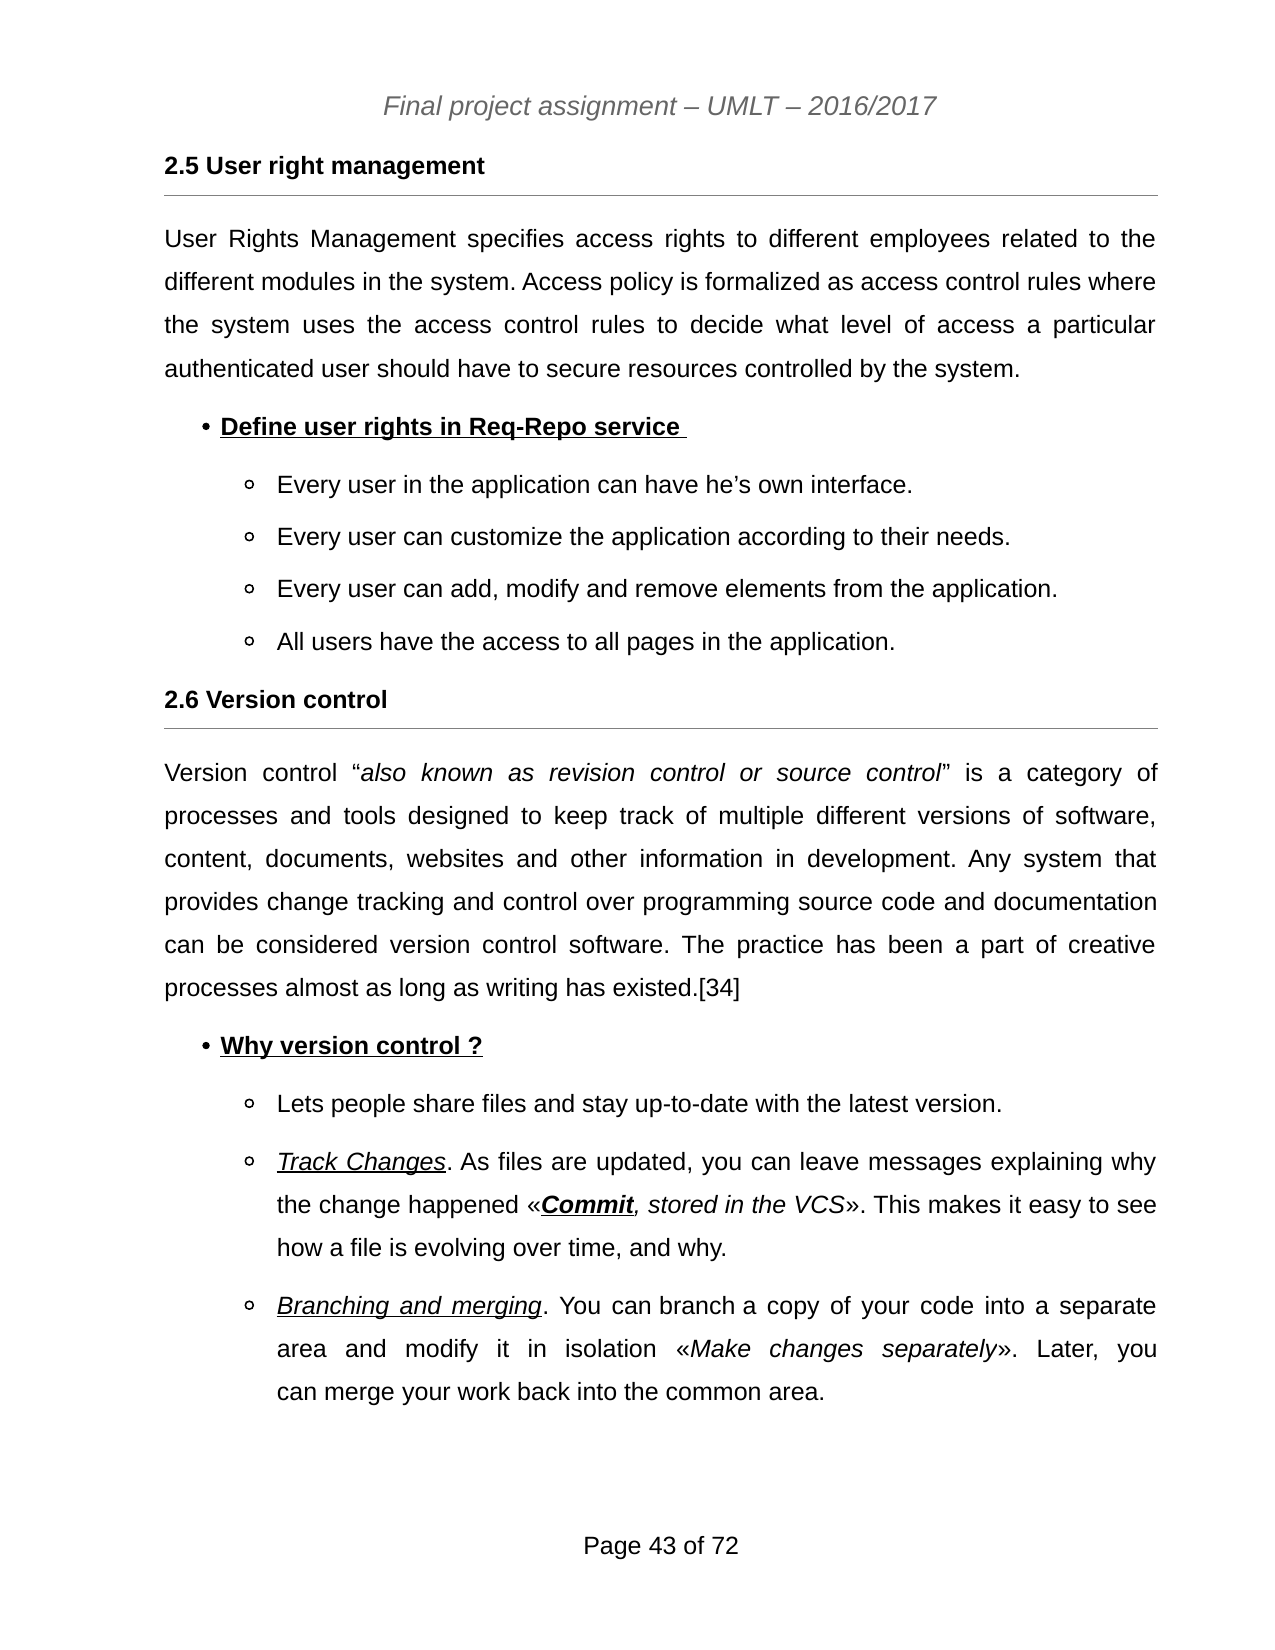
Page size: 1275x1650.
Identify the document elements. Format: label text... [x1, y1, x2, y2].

list Every user can customize the application according to their needs. [239, 522, 1158, 551]
list All users have the access to all pages in the application. [239, 626, 1158, 655]
list Every user can add, modify and remove elements from the application. [239, 574, 1158, 603]
list Track Changes. As files are updated, you can leave messages explaining why the change happened «Commit, stored in the VCS». This makes it easy to see how a file is evolving over time, and why. [239, 1147, 1158, 1262]
text User Rights Management specifies access rights to different employees related to the different modules in the system. Access policy is formalized as access control rules where the system uses the access control rules to decide what level of access a particular authenticated user should have to secure resources controlled by the system. [164, 224, 1158, 382]
list Every user in the application can have he’s own interface. [239, 470, 1158, 499]
list Why version control ? [202, 1031, 1158, 1060]
text Version control “also known as revision control or source control” is a category of processes and tools designed to keep track of multiple different versions of software, content, documents, websites and other information in development. Any system that provides change tracking and control over programming source code and documentation can be considered version control software. The practice has been a part of creative processes almost as long as writing has existed.[34] [164, 758, 1158, 1002]
subtitle 2.5 User right management [164, 151, 1158, 180]
subtitle 2.6 Version control [164, 685, 1158, 713]
list Define user rights in Req-Repo service [202, 412, 1158, 441]
list Lets people share files and stay up-to-date with the latest version. [239, 1089, 1158, 1118]
list Branching and merging. You can branch a copy of your code into a separate area and modify it in isolation «Make changes separately». Later, you can merge your work back into the common area. [239, 1291, 1158, 1406]
